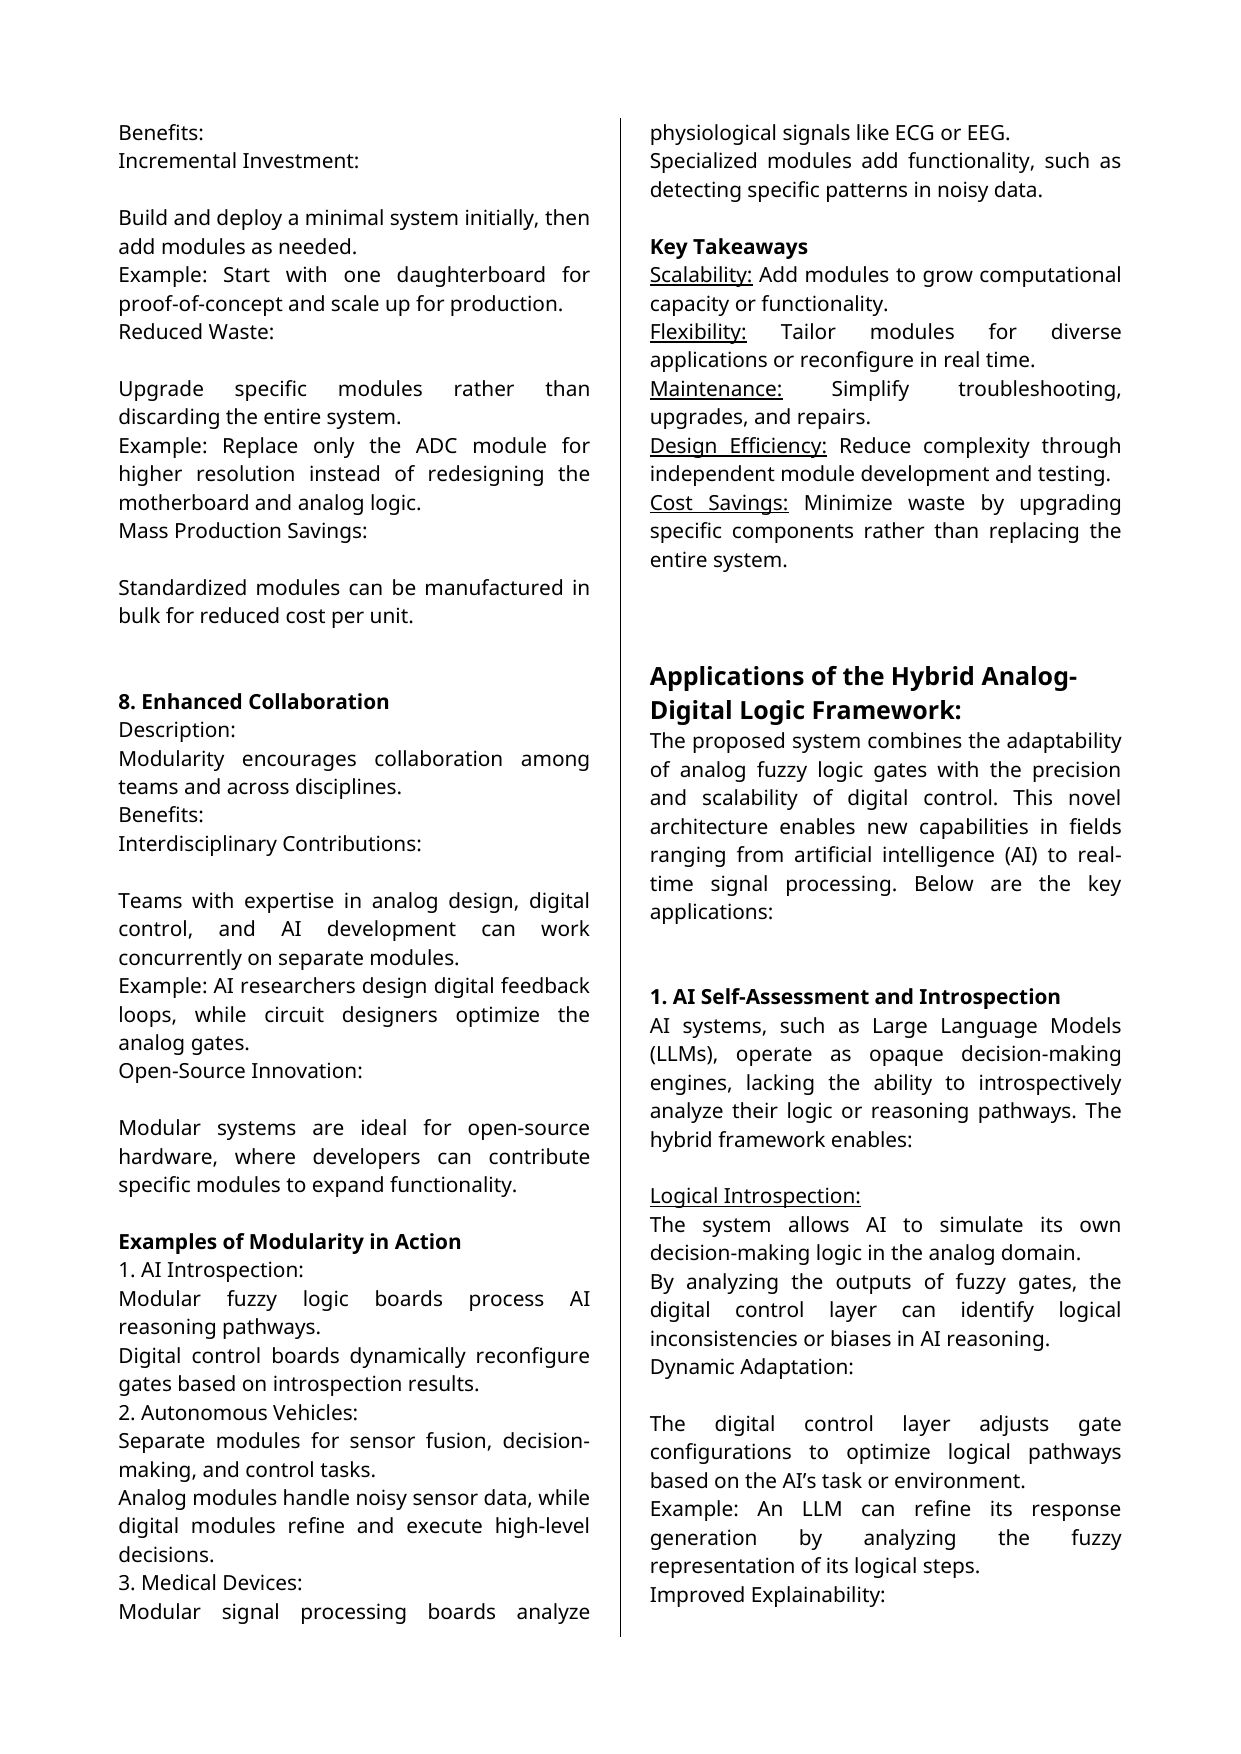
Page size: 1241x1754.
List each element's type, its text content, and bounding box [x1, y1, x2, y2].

text Key Takeaways [649, 232, 1122, 260]
text Teams with expertise in analog design, digital control, and AI development can work concurrently on separate modules. [118, 886, 591, 971]
text Scalability: Add modules to grow computational capacity or functionality. [649, 260, 1122, 317]
text Mass Production Savings: [118, 516, 591, 545]
text Modular systems are ideal for open-source hardware, where developers can contribute specific modules to expand functionality. [118, 1113, 591, 1199]
text 8. Enhanced Collaboration [118, 687, 591, 715]
text physiological signals like ECG or EEG. [649, 118, 1122, 147]
text 2. Autonomous Vehicles: [118, 1398, 591, 1426]
text Examples of Modularity in Action [118, 1227, 591, 1256]
text Incremental Investment: [118, 147, 591, 175]
text Modular signal processing boards analyze [118, 1597, 591, 1625]
text Improved Explainability: [649, 1580, 1122, 1608]
text The digital control layer adjusts gate configurations to optimize logical pathways based on the AI’s task or environment. [649, 1409, 1122, 1494]
text The proposed system combines the adaptability of analog fuzzy logic gates with the precision and scalability of digital control. This novel architecture enables new capabilities in fields ranging from artificial intelligence (AI) to real-time signal processing. Below are the key applications: [649, 727, 1122, 926]
text Analog modules handle noisy sensor data, while digital modules refine and execute high-level decisions. [118, 1483, 591, 1568]
text 1. AI Introspection: [118, 1256, 591, 1284]
text 3. Medical Devices: [118, 1568, 591, 1597]
text Standardized modules can be manufactured in bulk for reduced cost per unit. [118, 573, 591, 630]
text Benefits: [118, 118, 591, 147]
text Design Efficiency: Reduce complexity through independent module development and testing. [649, 431, 1122, 488]
text Description: [118, 715, 591, 744]
text Example: Start with one daughterboard for proof-of-concept and scale up for production. [118, 260, 591, 317]
text Flexibility: Tailor modules for diverse applications or reconfigure in real time. [649, 317, 1122, 374]
text Example: Replace only the ADC module for higher resolution instead of redesigning the motherboard and analog logic. [118, 431, 591, 516]
text The system allows AI to simulate its own decision-making logic in the analog domain. [649, 1210, 1122, 1267]
text Maintenance: Simplify troubleshooting, upgrades, and repairs. [649, 374, 1122, 431]
text Example: An LLM can refine its response generation by analyzing the fuzzy representation of its logical steps. [649, 1494, 1122, 1580]
text By analyzing the outputs of fuzzy gates, the digital control layer can identify logical inconsistencies or biases in AI reasoning. [649, 1267, 1122, 1352]
text 1. AI Self-Assessment and Introspection [649, 982, 1122, 1011]
text Build and deploy a minimal system initially, then add modules as needed. [118, 203, 591, 260]
text AI systems, such as Large Language Models (LLMs), operate as opaque decision-making engines, lacking the ability to introspectively analyze their logic or reasoning pathways. The hybrid framework enables: [649, 1011, 1122, 1153]
text Modular fuzzy logic boards process AI reasoning pathways. [118, 1284, 591, 1341]
text Interdisciplinary Contributions: [118, 829, 591, 857]
text Reduced Waste: [118, 317, 591, 346]
text Logical Introspection: [649, 1182, 1122, 1210]
text Specialized modules add functionality, such as detecting specific patterns in noisy data. [649, 147, 1122, 203]
text Separate modules for sensor fusion, decision-making, and control tasks. [118, 1426, 591, 1483]
text Modularity encourages collaboration among teams and across disciplines. [118, 744, 591, 801]
text Digital control boards dynamically reconfigure gates based on introspection results. [118, 1341, 591, 1398]
text Upgrade specific modules rather than discarding the entire system. [118, 374, 591, 431]
text Example: AI researchers design digital feedback loops, while circuit designers optimize the analog gates. [118, 971, 591, 1057]
text Cost Savings: Minimize waste by upgrading specific components rather than replacing the entire system. [649, 488, 1122, 573]
text Benefits: [118, 801, 591, 829]
text Applications of the Hybrid Analog-Digital Logic Framework: [649, 658, 1122, 727]
text Dynamic Adaptation: [649, 1352, 1122, 1381]
text Open-Source Innovation: [118, 1057, 591, 1085]
